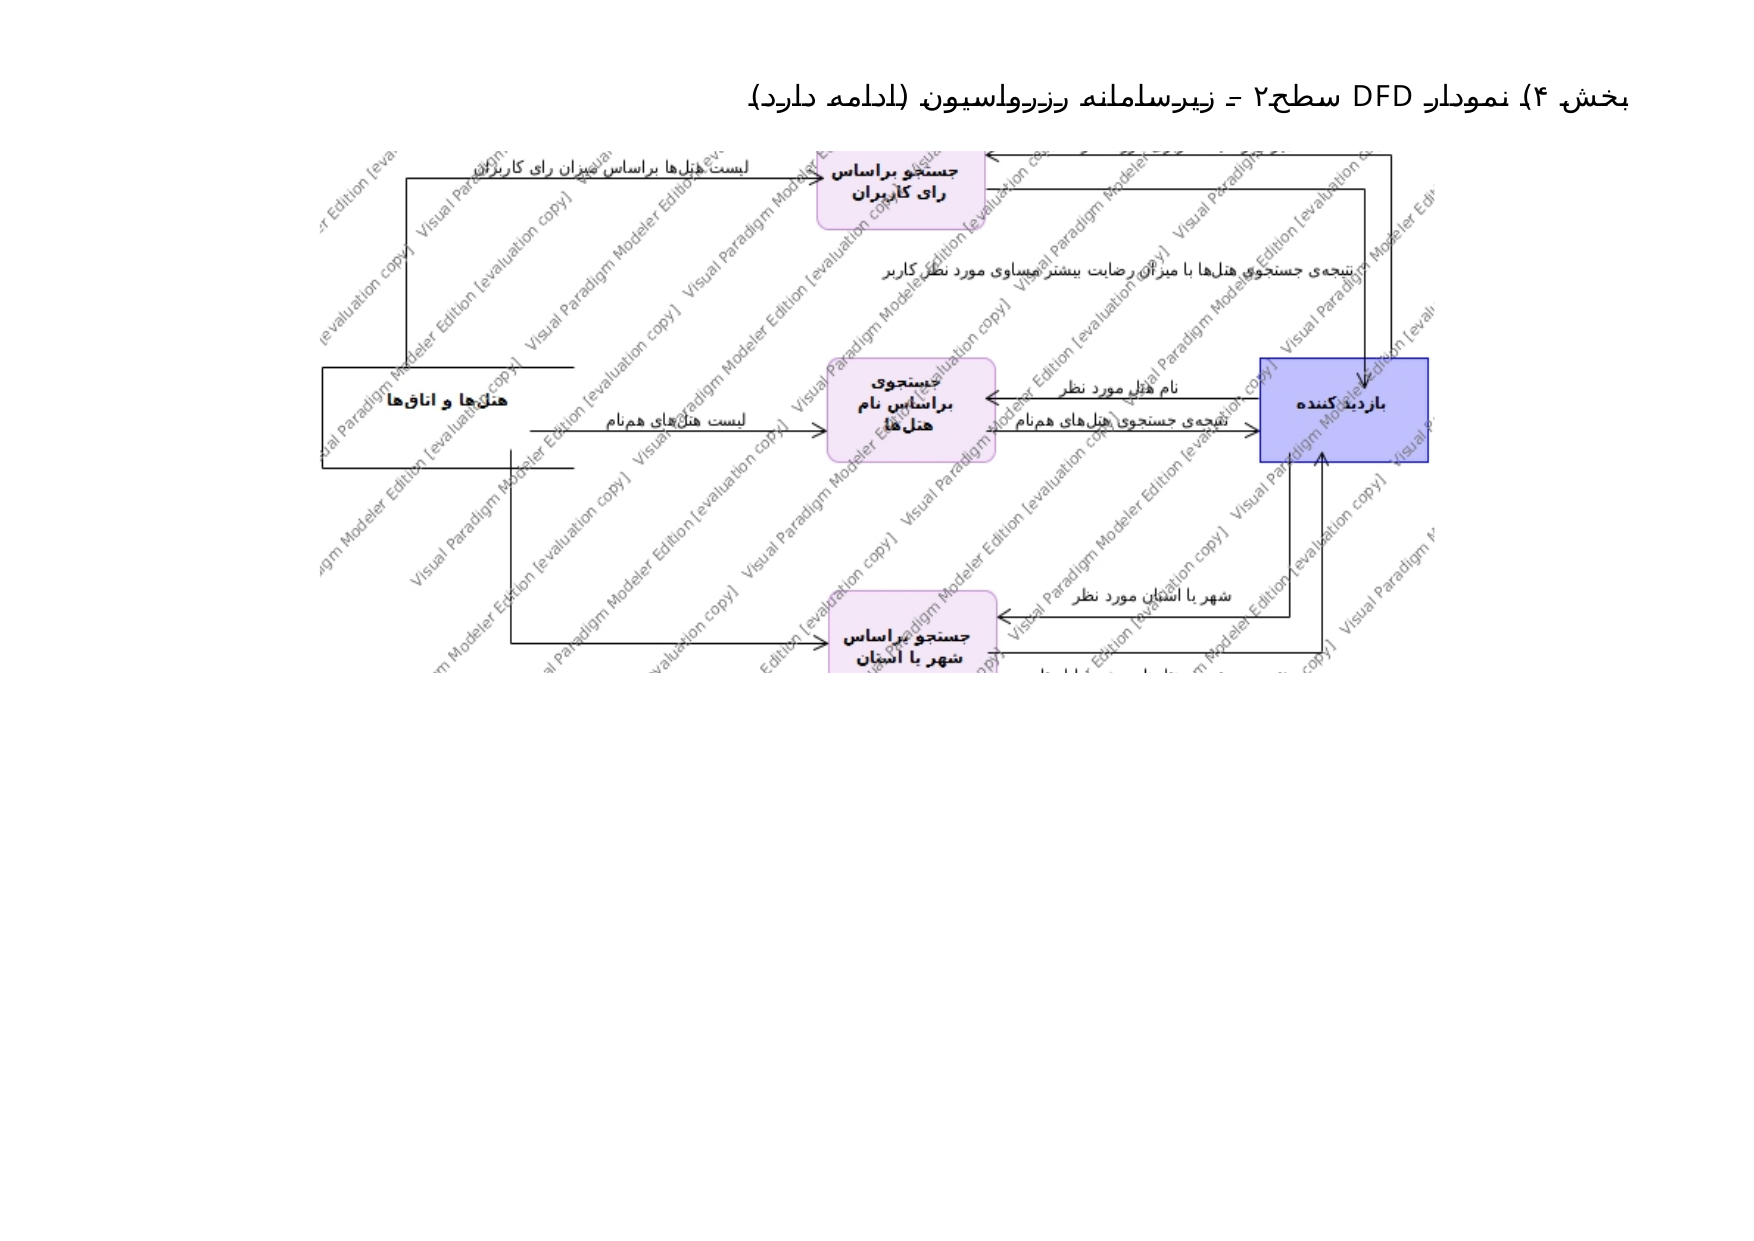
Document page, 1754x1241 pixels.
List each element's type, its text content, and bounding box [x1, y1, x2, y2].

picture [319, 151, 1435, 673]
title بخش ۴) نمودار DFD سطح۲ – زیرسامانه رزرواسیون (ادامه دارد) [125, 75, 1629, 115]
